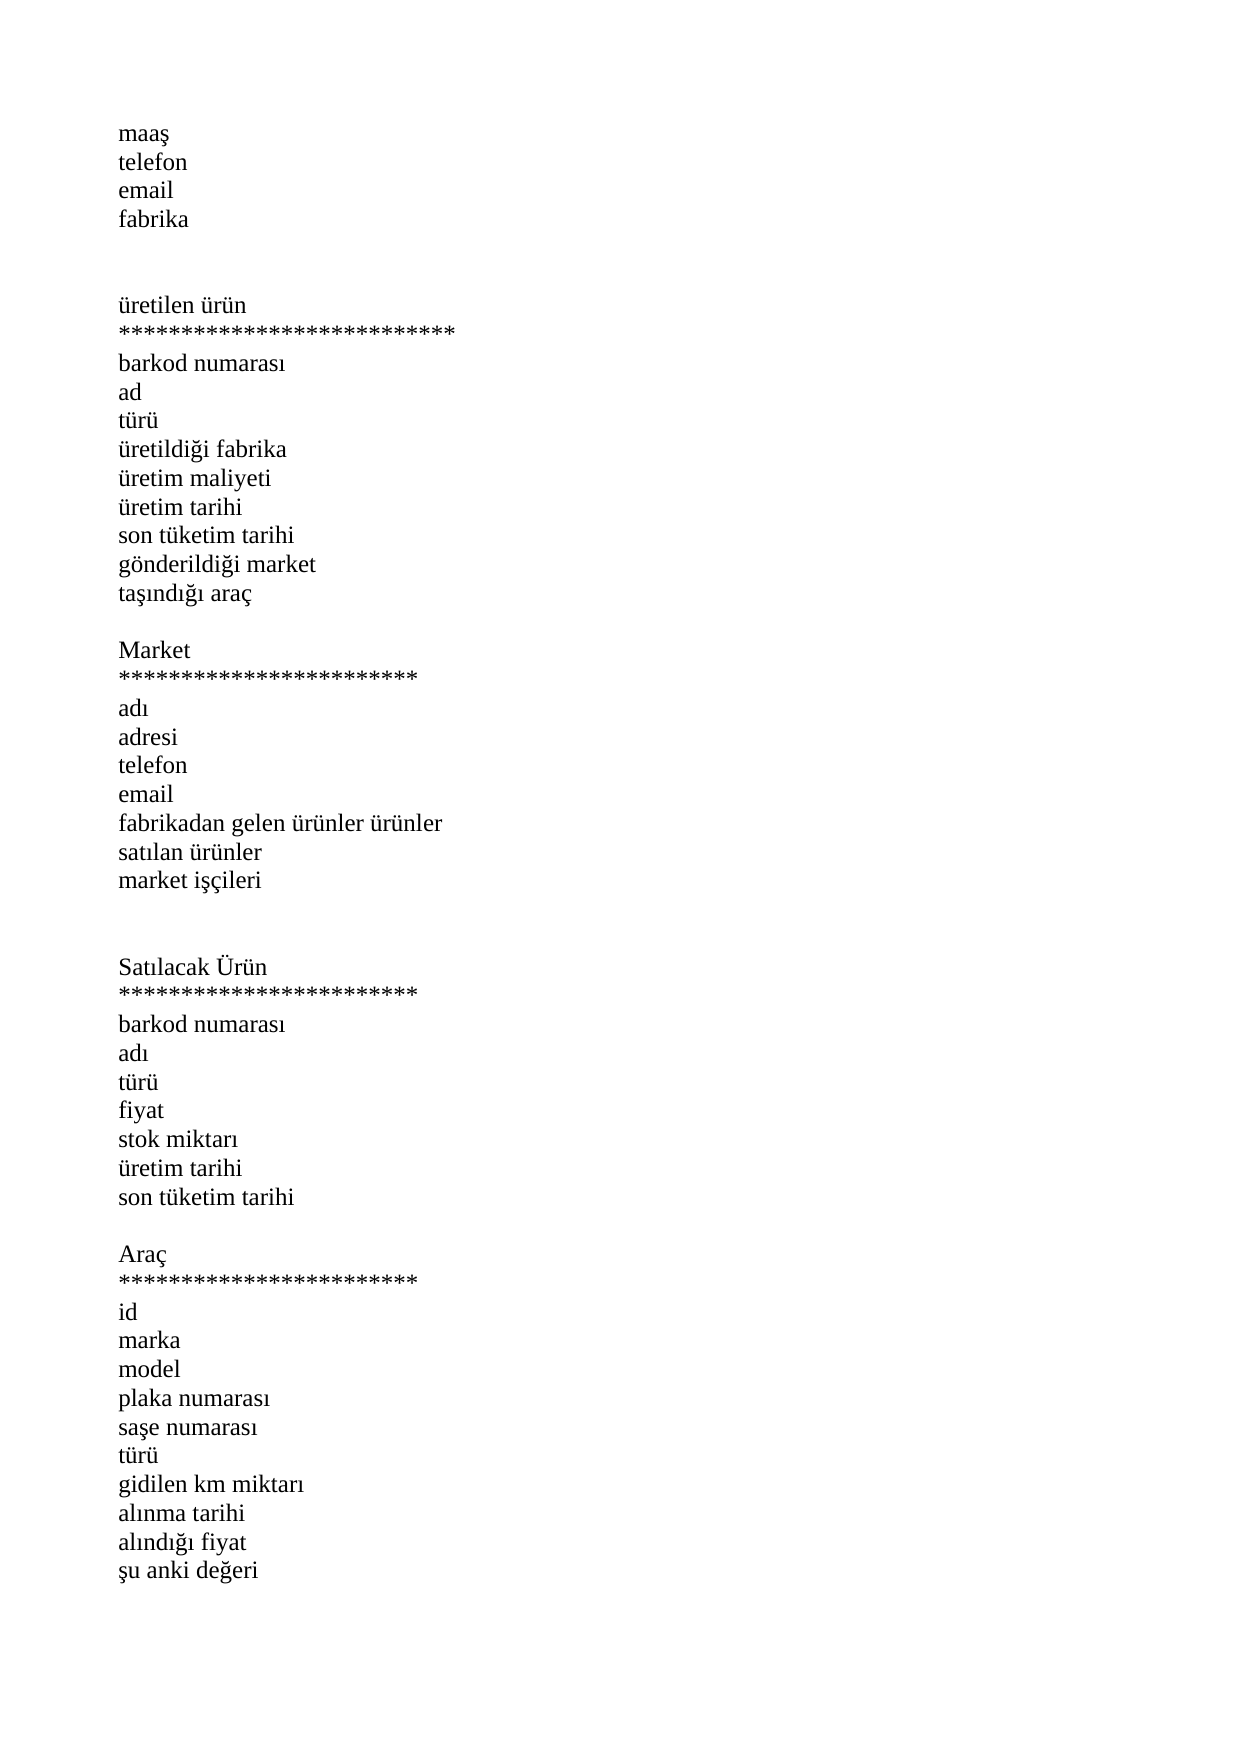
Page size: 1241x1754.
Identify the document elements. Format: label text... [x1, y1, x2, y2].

text Market [118, 636, 1122, 664]
text market işçileri [118, 866, 1122, 894]
text ************************ [118, 981, 1122, 1009]
text gönderildiği market [118, 549, 1122, 578]
text stok miktarı [118, 1124, 1122, 1153]
text üretildiği fabrika [118, 434, 1122, 463]
text türü [118, 1067, 1122, 1096]
text adı [118, 1038, 1122, 1067]
text üretim tarihi [118, 492, 1122, 521]
text *************************** [118, 319, 1122, 348]
text gidilen km miktarı [118, 1469, 1122, 1498]
text türü [118, 1441, 1122, 1469]
text üretim maliyeti [118, 463, 1122, 492]
text ************************ [118, 1268, 1122, 1297]
text id [118, 1297, 1122, 1326]
text barkod numarası [118, 348, 1122, 377]
text adı [118, 693, 1122, 722]
text alınma tarihi [118, 1498, 1122, 1527]
text Araç [118, 1239, 1122, 1268]
text taşındığı araç [118, 578, 1122, 607]
text üretilen ürün [118, 291, 1122, 319]
text barkod numarası [118, 1009, 1122, 1038]
text adresi [118, 722, 1122, 751]
text maaş [118, 118, 1122, 147]
text email [118, 176, 1122, 204]
text model [118, 1354, 1122, 1383]
text fabrika [118, 204, 1122, 233]
text üretim tarihi [118, 1153, 1122, 1182]
text fiyat [118, 1096, 1122, 1124]
text şu anki değeri [118, 1556, 1122, 1584]
text alındığı fiyat [118, 1527, 1122, 1556]
text ad [118, 377, 1122, 406]
text saşe numarası [118, 1412, 1122, 1441]
text plaka numarası [118, 1383, 1122, 1412]
text ************************ [118, 664, 1122, 693]
text son tüketim tarihi [118, 1182, 1122, 1211]
text satılan ürünler [118, 837, 1122, 866]
text Satılacak Ürün [118, 952, 1122, 981]
text marka [118, 1326, 1122, 1354]
text telefon [118, 751, 1122, 779]
text email [118, 779, 1122, 808]
text telefon [118, 147, 1122, 176]
text son tüketim tarihi [118, 521, 1122, 549]
text türü [118, 406, 1122, 434]
text fabrikadan gelen ürünler ürünler [118, 808, 1122, 837]
